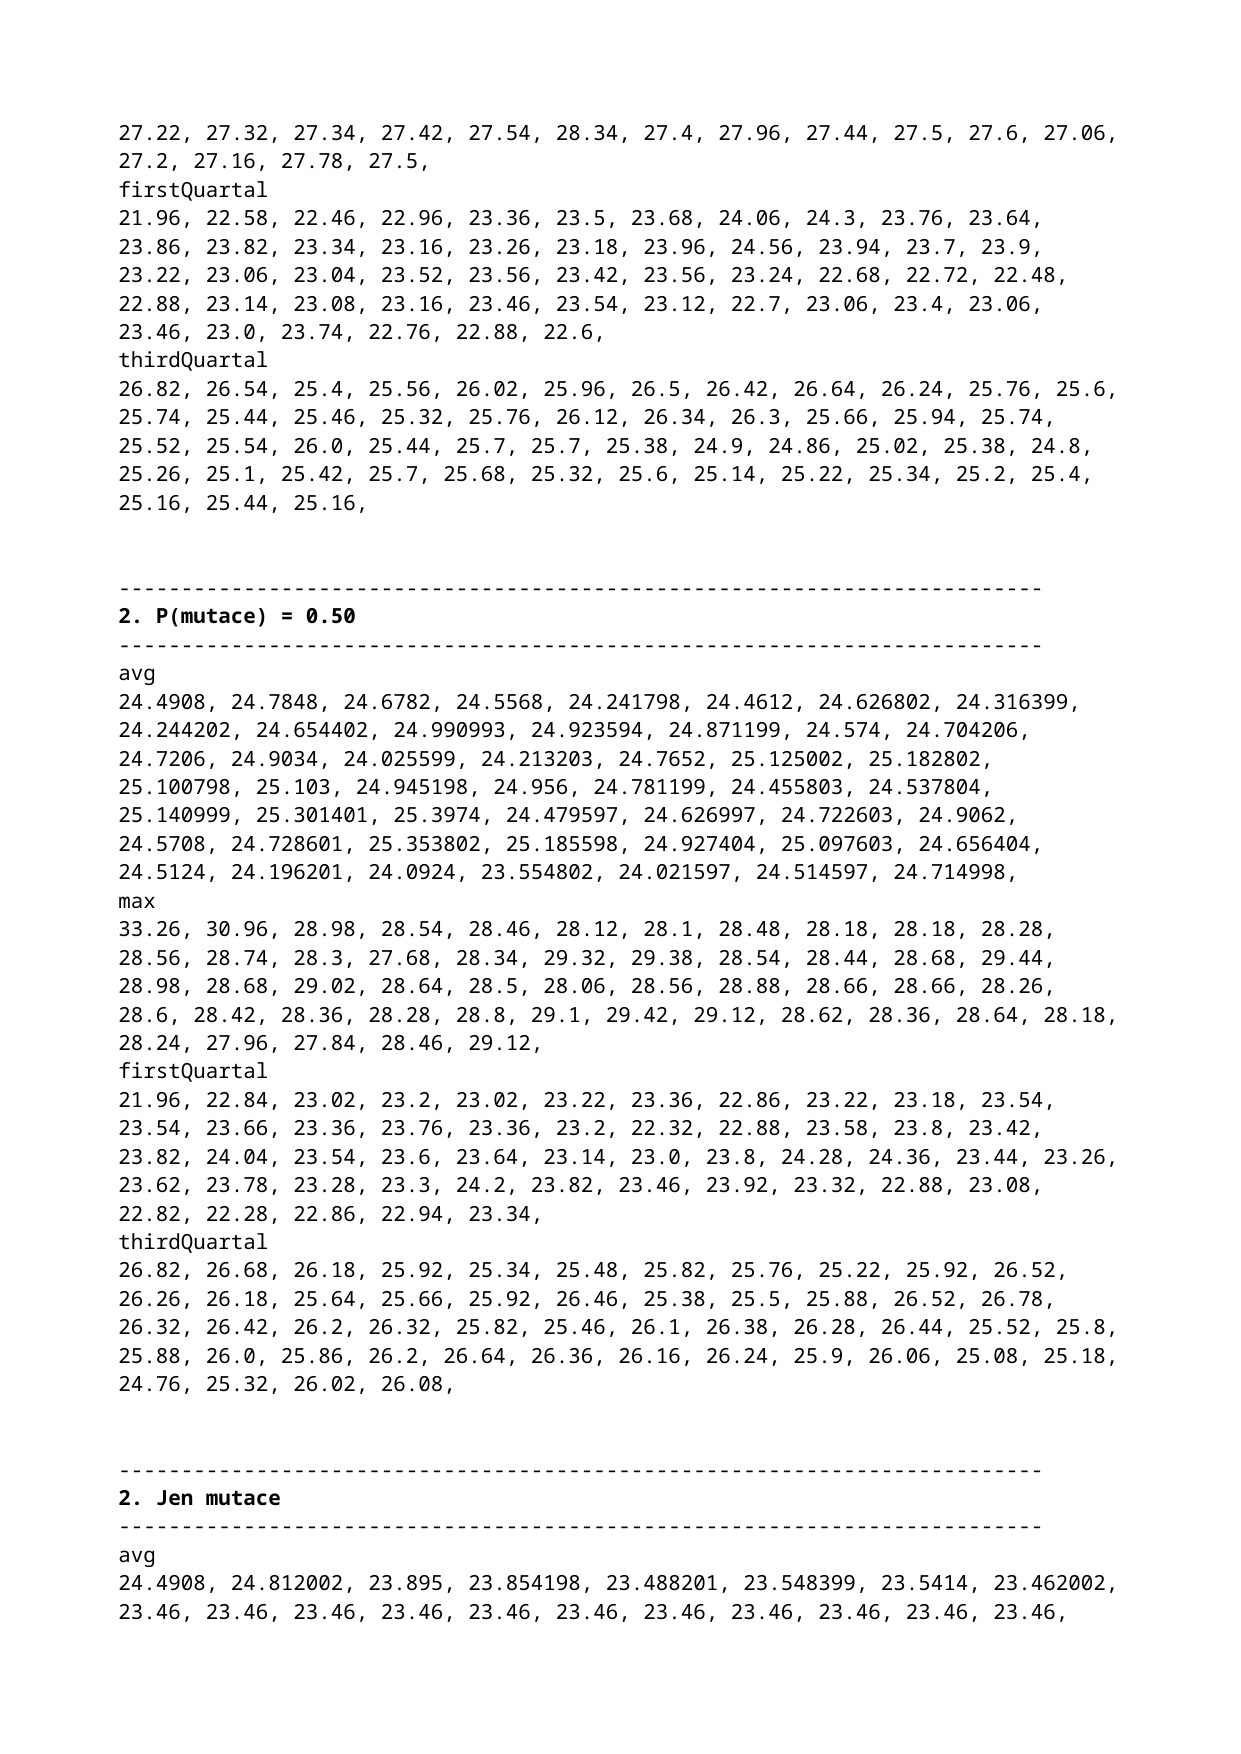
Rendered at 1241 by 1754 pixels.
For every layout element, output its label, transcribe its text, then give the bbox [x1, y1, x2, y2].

text 2. Jen mutace [118, 1483, 1122, 1512]
text 26.82, 26.68, 26.18, 25.92, 25.34, 25.48, 25.82, 25.76, 25.22, 25.92, 26.52, 26.26, 26.18, 25.64, 25.66, 25.92, 26.46, 25.38, 25.5, 25.88, 26.52, 26.78, 26.32, 26.42, 26.2, 26.32, 25.82, 25.46, 26.1, 26.38, 26.28, 26.44, 25.52, 25.8, 25.88, 26.0, 25.86, 26.2, 26.64, 26.36, 26.16, 26.24, 25.9, 26.06, 25.08, 25.18, 24.76, 25.32, 26.02, 26.08, [118, 1256, 1122, 1398]
text 26.82, 26.54, 25.4, 25.56, 26.02, 25.96, 26.5, 26.42, 26.64, 26.24, 25.76, 25.6, 25.74, 25.44, 25.46, 25.32, 25.76, 26.12, 26.34, 26.3, 25.66, 25.94, 25.74, 25.52, 25.54, 26.0, 25.44, 25.7, 25.7, 25.38, 24.9, 24.86, 25.02, 25.38, 24.8, 25.26, 25.1, 25.42, 25.7, 25.68, 25.32, 25.6, 25.14, 25.22, 25.34, 25.2, 25.4, 25.16, 25.44, 25.16, [118, 374, 1122, 516]
text -------------------------------------------------------------------------- [118, 1455, 1122, 1483]
text thirdQuartal [118, 1227, 1122, 1256]
text firstQuartal [118, 1057, 1122, 1085]
text avg [118, 658, 1122, 687]
text avg [118, 1540, 1122, 1568]
text -------------------------------------------------------------------------- [118, 1512, 1122, 1540]
text 21.96, 22.84, 23.02, 23.2, 23.02, 23.22, 23.36, 22.86, 23.22, 23.18, 23.54, 23.54, 23.66, 23.36, 23.76, 23.36, 23.2, 22.32, 22.88, 23.58, 23.8, 23.42, 23.82, 24.04, 23.54, 23.6, 23.64, 23.14, 23.0, 23.8, 24.28, 24.36, 23.44, 23.26, 23.62, 23.78, 23.28, 23.3, 24.2, 23.82, 23.46, 23.92, 23.32, 22.88, 23.08, 22.82, 22.28, 22.86, 22.94, 23.34, [118, 1085, 1122, 1227]
text 21.96, 22.58, 22.46, 22.96, 23.36, 23.5, 23.68, 24.06, 24.3, 23.76, 23.64, 23.86, 23.82, 23.34, 23.16, 23.26, 23.18, 23.96, 24.56, 23.94, 23.7, 23.9, 23.22, 23.06, 23.04, 23.52, 23.56, 23.42, 23.56, 23.24, 22.68, 22.72, 22.48, 22.88, 23.14, 23.08, 23.16, 23.46, 23.54, 23.12, 22.7, 23.06, 23.4, 23.06, 23.46, 23.0, 23.74, 22.76, 22.88, 22.6, [118, 203, 1122, 346]
text -------------------------------------------------------------------------- [118, 573, 1122, 602]
text max [118, 886, 1122, 914]
text 27.22, 27.32, 27.34, 27.42, 27.54, 28.34, 27.4, 27.96, 27.44, 27.5, 27.6, 27.06, 27.2, 27.16, 27.78, 27.5, [118, 118, 1122, 175]
text 24.4908, 24.7848, 24.6782, 24.5568, 24.241798, 24.4612, 24.626802, 24.316399, 24.244202, 24.654402, 24.990993, 24.923594, 24.871199, 24.574, 24.704206, 24.7206, 24.9034, 24.025599, 24.213203, 24.7652, 25.125002, 25.182802, 25.100798, 25.103, 24.945198, 24.956, 24.781199, 24.455803, 24.537804, 25.140999, 25.301401, 25.3974, 24.479597, 24.626997, 24.722603, 24.9062, 24.5708, 24.728601, 25.353802, 25.185598, 24.927404, 25.097603, 24.656404, 24.5124, 24.196201, 24.0924, 23.554802, 24.021597, 24.514597, 24.714998, [118, 687, 1122, 886]
text 2. P(mutace) = 0.50 [118, 602, 1122, 630]
text 24.4908, 24.812002, 23.895, 23.854198, 23.488201, 23.548399, 23.5414, 23.462002, 23.46, 23.46, 23.46, 23.46, 23.46, 23.46, 23.46, 23.46, 23.46, 23.46, 23.46, [118, 1568, 1122, 1625]
text 33.26, 30.96, 28.98, 28.54, 28.46, 28.12, 28.1, 28.48, 28.18, 28.18, 28.28, 28.56, 28.74, 28.3, 27.68, 28.34, 29.32, 29.38, 28.54, 28.44, 28.68, 29.44, 28.98, 28.68, 29.02, 28.64, 28.5, 28.06, 28.56, 28.88, 28.66, 28.66, 28.26, 28.6, 28.42, 28.36, 28.28, 28.8, 29.1, 29.42, 29.12, 28.62, 28.36, 28.64, 28.18, 28.24, 27.96, 27.84, 28.46, 29.12, [118, 914, 1122, 1057]
text -------------------------------------------------------------------------- [118, 630, 1122, 658]
text firstQuartal [118, 175, 1122, 203]
text thirdQuartal [118, 346, 1122, 374]
